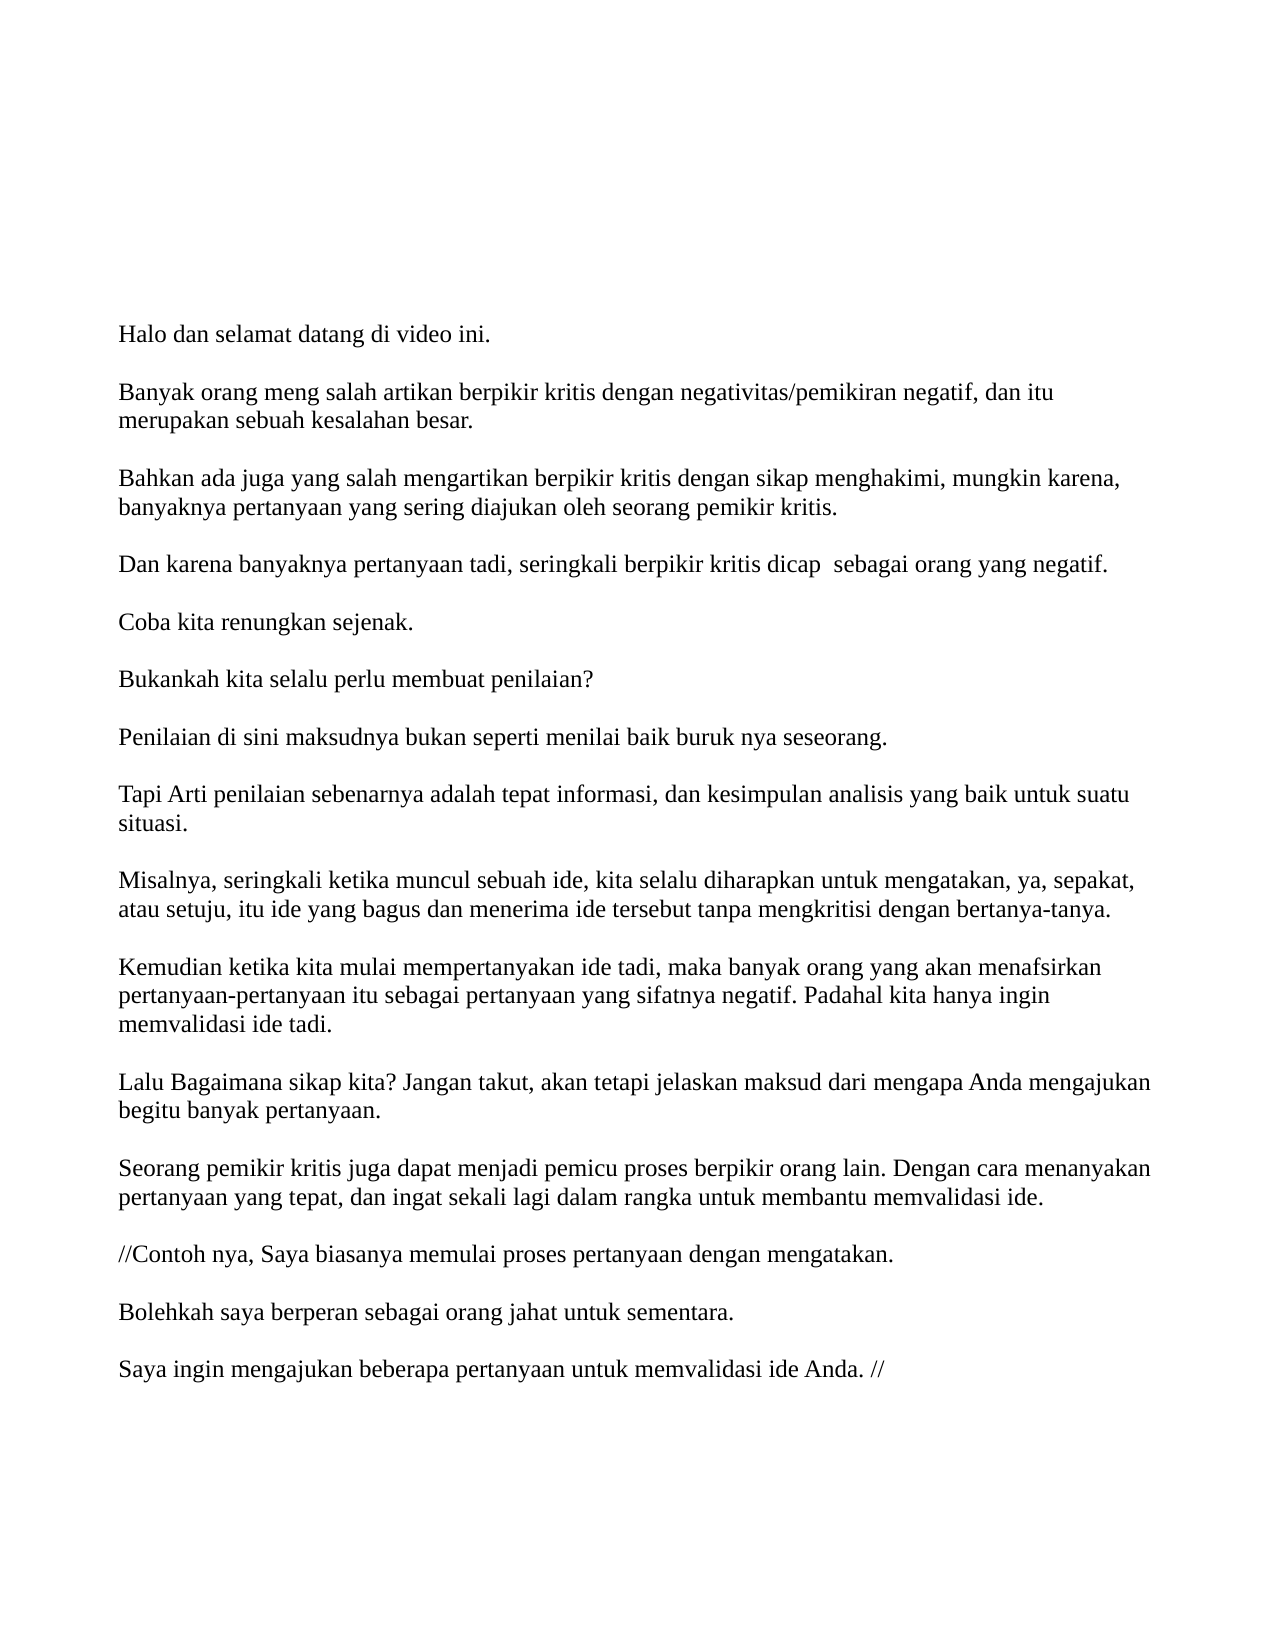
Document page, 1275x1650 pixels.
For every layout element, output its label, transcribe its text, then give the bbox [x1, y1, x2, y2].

text Misalnya, seringkali ketika muncul sebuah ide, kita selalu diharapkan untuk mengatakan, ya, sepakat, atau setuju, itu ide yang bagus dan menerima ide tersebut tanpa mengkritisi dengan bertanya-tanya. [118, 866, 1157, 923]
text Halo dan selamat datang di video ini. [118, 319, 1157, 348]
text Tapi Arti penilaian sebenarnya adalah tepat informasi, dan kesimpulan analisis yang baik untuk suatu situasi. [118, 779, 1157, 837]
text Banyak orang meng salah artikan berpikir kritis dengan negativitas/pemikiran negatif, dan itu merupakan sebuah kesalahan besar. [118, 377, 1157, 434]
text Coba kita renungkan sejenak. [118, 607, 1157, 636]
text Seorang pemikir kritis juga dapat menjadi pemicu proses berpikir orang lain. Dengan cara menanyakan pertanyaan yang tepat, dan ingat sekali lagi dalam rangka untuk membantu memvalidasi ide. [118, 1153, 1157, 1211]
text Bolehkah saya berperan sebagai orang jahat untuk sementara. [118, 1297, 1157, 1326]
text //Contoh nya, Saya biasanya memulai proses pertanyaan dengan mengatakan. [118, 1239, 1157, 1268]
text Lalu Bagaimana sikap kita? Jangan takut, akan tetapi jelaskan maksud dari mengapa Anda mengajukan begitu banyak pertanyaan. [118, 1067, 1157, 1124]
text Kemudian ketika kita mulai mempertanyakan ide tadi, maka banyak orang yang akan menafsirkan pertanyaan-pertanyaan itu sebagai pertanyaan yang sifatnya negatif. Padahal kita hanya ingin memvalidasi ide tadi. [118, 952, 1157, 1038]
text Bahkan ada juga yang salah mengartikan berpikir kritis dengan sikap menghakimi, mungkin karena, banyaknya pertanyaan yang sering diajukan oleh seorang pemikir kritis. [118, 463, 1157, 521]
text Penilaian di sini maksudnya bukan seperti menilai baik buruk nya seseorang. [118, 722, 1157, 751]
text Dan karena banyaknya pertanyaan tadi, seringkali berpikir kritis dicap sebagai orang yang negatif. [118, 549, 1157, 578]
text Bukankah kita selalu perlu membuat penilaian? [118, 664, 1157, 693]
text Saya ingin mengajukan beberapa pertanyaan untuk memvalidasi ide Anda. // [118, 1354, 1157, 1383]
